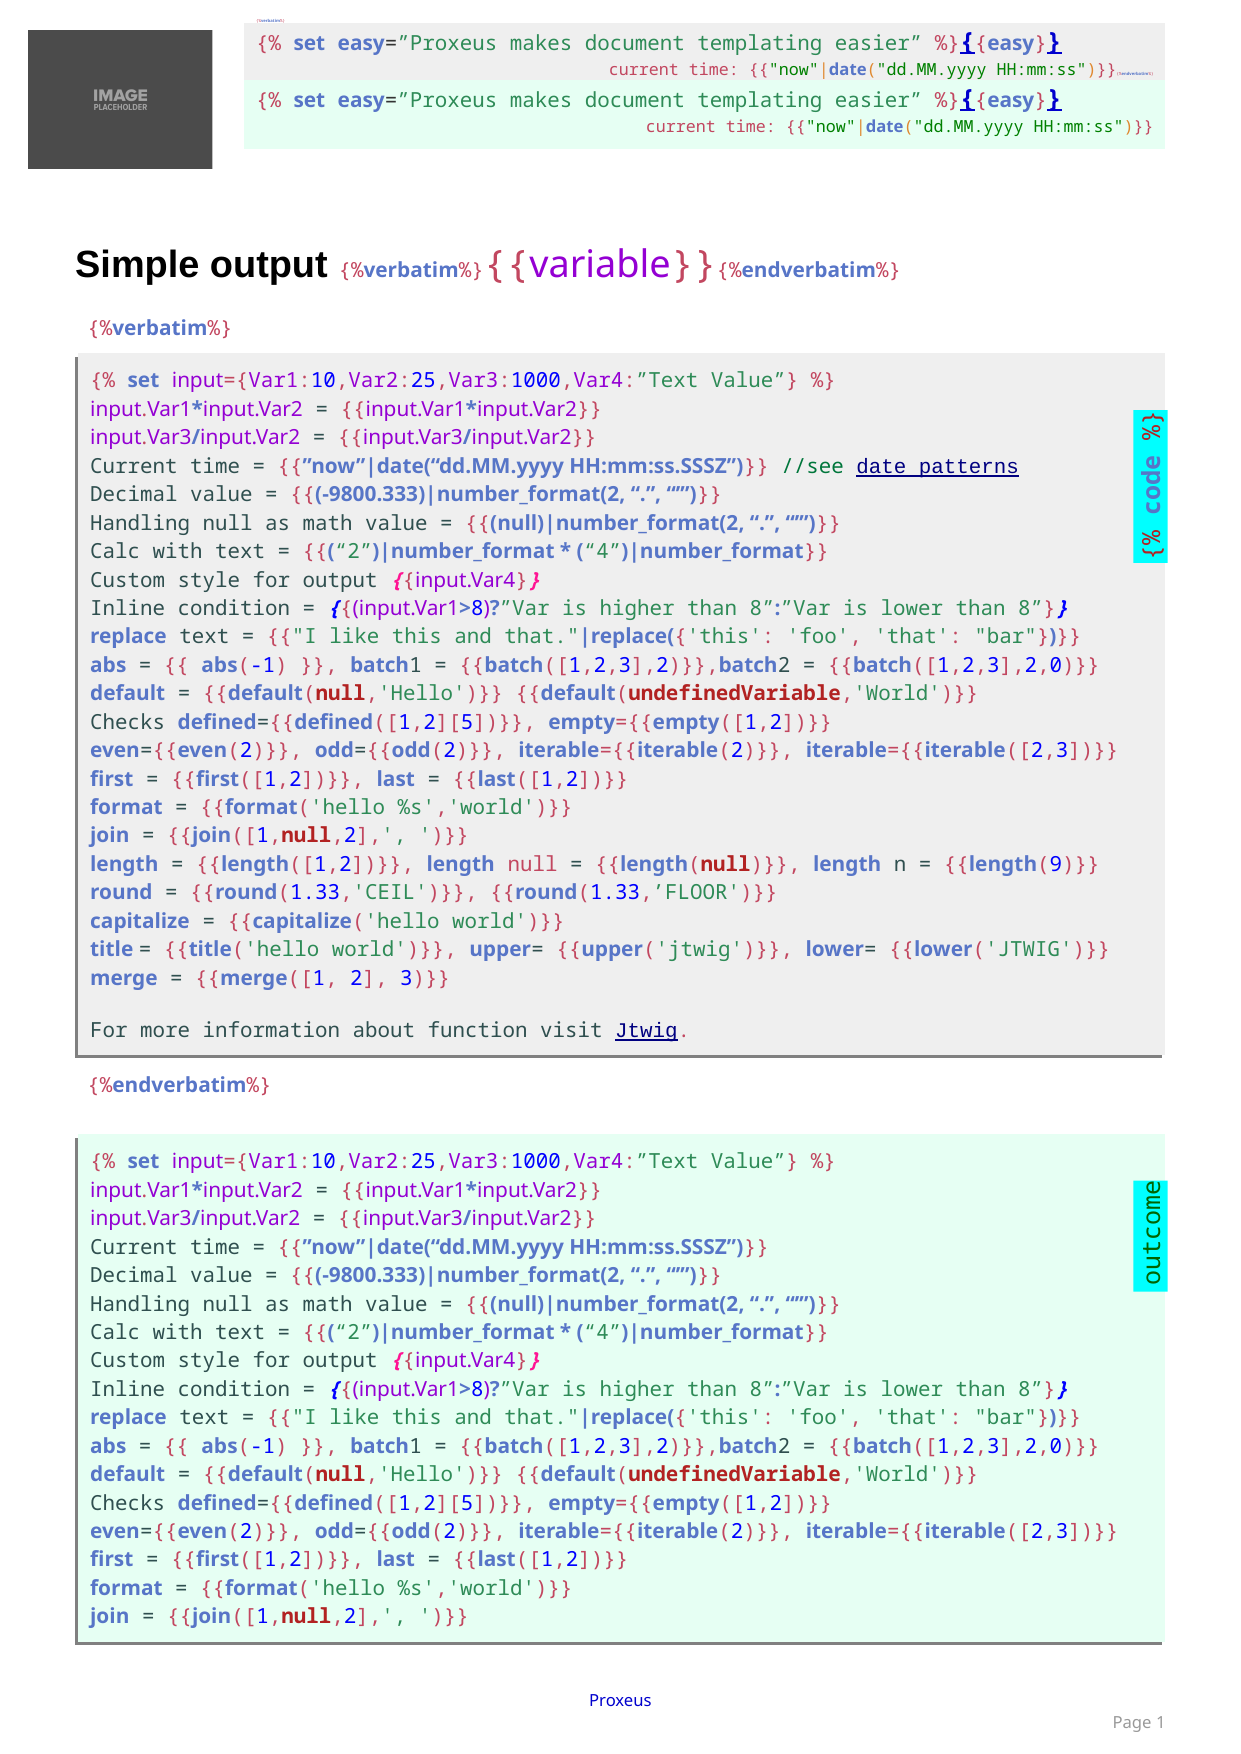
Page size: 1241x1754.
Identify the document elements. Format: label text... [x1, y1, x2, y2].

text Current time = {{”now”|date(“dd.MM.yyyy HH:mm:ss.SSSZ”)}} //see date patterns [78, 451, 1133, 479]
text Custom style for output {{input.Var4}} [78, 1346, 1165, 1374]
text {%verbatim%} [75, 301, 1165, 353]
text length = {{length([1,2])}}, length null = {{length(null)}}, length n = {{length(9)}} [78, 849, 1165, 877]
text Custom style for output {{input.Var4}} [78, 565, 1165, 593]
text input.Var1*input.Var2 = {{input.Var1*input.Var2}} [78, 1175, 1165, 1203]
text round = {{round(1.33,'CEIL')}}, {{round(1.33,’FLOOR')}} [78, 877, 1165, 906]
text even={{even(2)}}, odd={{odd(2)}}, iterable={{iterable(2)}}, iterable={{iterable([2,3])}} [78, 1516, 1165, 1544]
text input.Var3/input.Var2 = {{input.Var3/input.Var2}} [78, 422, 1133, 451]
text Decimal value = {{(-9800.333)|number_format(2, “.”, “’”)}} [78, 1260, 1133, 1289]
text format = {{format('hello %s','world')}} [78, 792, 1165, 821]
text capitalize = {{capitalize('hello world')}} [78, 906, 1165, 934]
text abs = {{ abs(-1) }}, batch1 = {{batch([1,2,3],2)}},batch2 = {{batch([1,2,3],2,0)}} [78, 650, 1165, 678]
text For more information about function visit Jtwig. [78, 1015, 1165, 1055]
text Inline condition = {{(input.Var1>8)?”Var is higher than 8”:”Var is lower than 8”}} [78, 1374, 1165, 1402]
text Handling null as math value = {{(null)|number_format(2, “.”, “’”)}} [78, 508, 1133, 536]
text Calc with text = {{(“2”)|number_format * (“4”)|number_format}} [78, 1317, 1165, 1346]
text join = {{join([1,null,2],', ')}} [78, 1601, 1165, 1642]
text join = {{join([1,null,2],', ')}} [78, 821, 1165, 849]
text merge = {{merge([1, 2], 3)}} [78, 963, 1165, 991]
text default = {{default(null,'Hello')}} {{default(undefinedVariable,'World')}} [78, 1459, 1165, 1488]
text abs = {{ abs(-1) }}, batch1 = {{batch([1,2,3],2)}},batch2 = {{batch([1,2,3],2,0)}} [78, 1431, 1165, 1459]
text Inline condition = {{(input.Var1>8)?”Var is higher than 8”:”Var is lower than 8”}} [78, 593, 1165, 622]
subtitle Simple output {%verbatim%}{{variable}}{%endverbatim%} [75, 237, 1165, 289]
text Handling null as math value = {{(null)|number_format(2, “.”, “’”)}} [78, 1289, 1165, 1317]
text {% set input={Var1:10,Var2:25,Var3:1000,Var4:”Text Value”} %} [78, 353, 1165, 394]
text {% set input={Var1:10,Var2:25,Var3:1000,Var4:”Text Value”} %} [78, 1134, 1165, 1175]
text title = {{title('hello world')}}, upper= {{upper('jtwig')}}, lower= {{lower('JTWIG')}} [78, 934, 1165, 963]
text default = {{default(null,'Hello')}} {{default(undefinedVariable,'World')}} [78, 678, 1165, 707]
text first = {{first([1,2])}}, last = {{last([1,2])}} [78, 1544, 1165, 1573]
text replace text = {{"I like this and that."|replace({'this': 'foo', 'that': "bar"})}} [78, 1402, 1165, 1431]
text input.Var3/input.Var2 = {{input.Var3/input.Var2}} [78, 1203, 1133, 1232]
text {%endverbatim%} [75, 1058, 1165, 1099]
text Calc with text = {{(“2”)|number_format * (“4”)|number_format}} [78, 536, 1165, 565]
text Checks defined={{defined([1,2][5])}}, empty={{empty([1,2])}} [78, 707, 1165, 735]
text Checks defined={{defined([1,2][5])}}, empty={{empty([1,2])}} [78, 1488, 1165, 1516]
text replace text = {{"I like this and that."|replace({'this': 'foo', 'that': "bar"})}} [78, 622, 1165, 650]
text first = {{first([1,2])}}, last = {{last([1,2])}} [78, 764, 1165, 792]
text Decimal value = {{(-9800.333)|number_format(2, “.”, “’”)}} [78, 479, 1133, 508]
text format = {{format('hello %s','world')}} [78, 1573, 1165, 1601]
text input.Var1*input.Var2 = {{input.Var1*input.Var2}} [78, 394, 1165, 422]
text Current time = {{”now”|date(“dd.MM.yyyy HH:mm:ss.SSSZ”)}} [78, 1232, 1133, 1260]
picture [28, 30, 213, 169]
text even={{even(2)}}, odd={{odd(2)}}, iterable={{iterable(2)}}, iterable={{iterable([2,3])}} [78, 735, 1165, 764]
